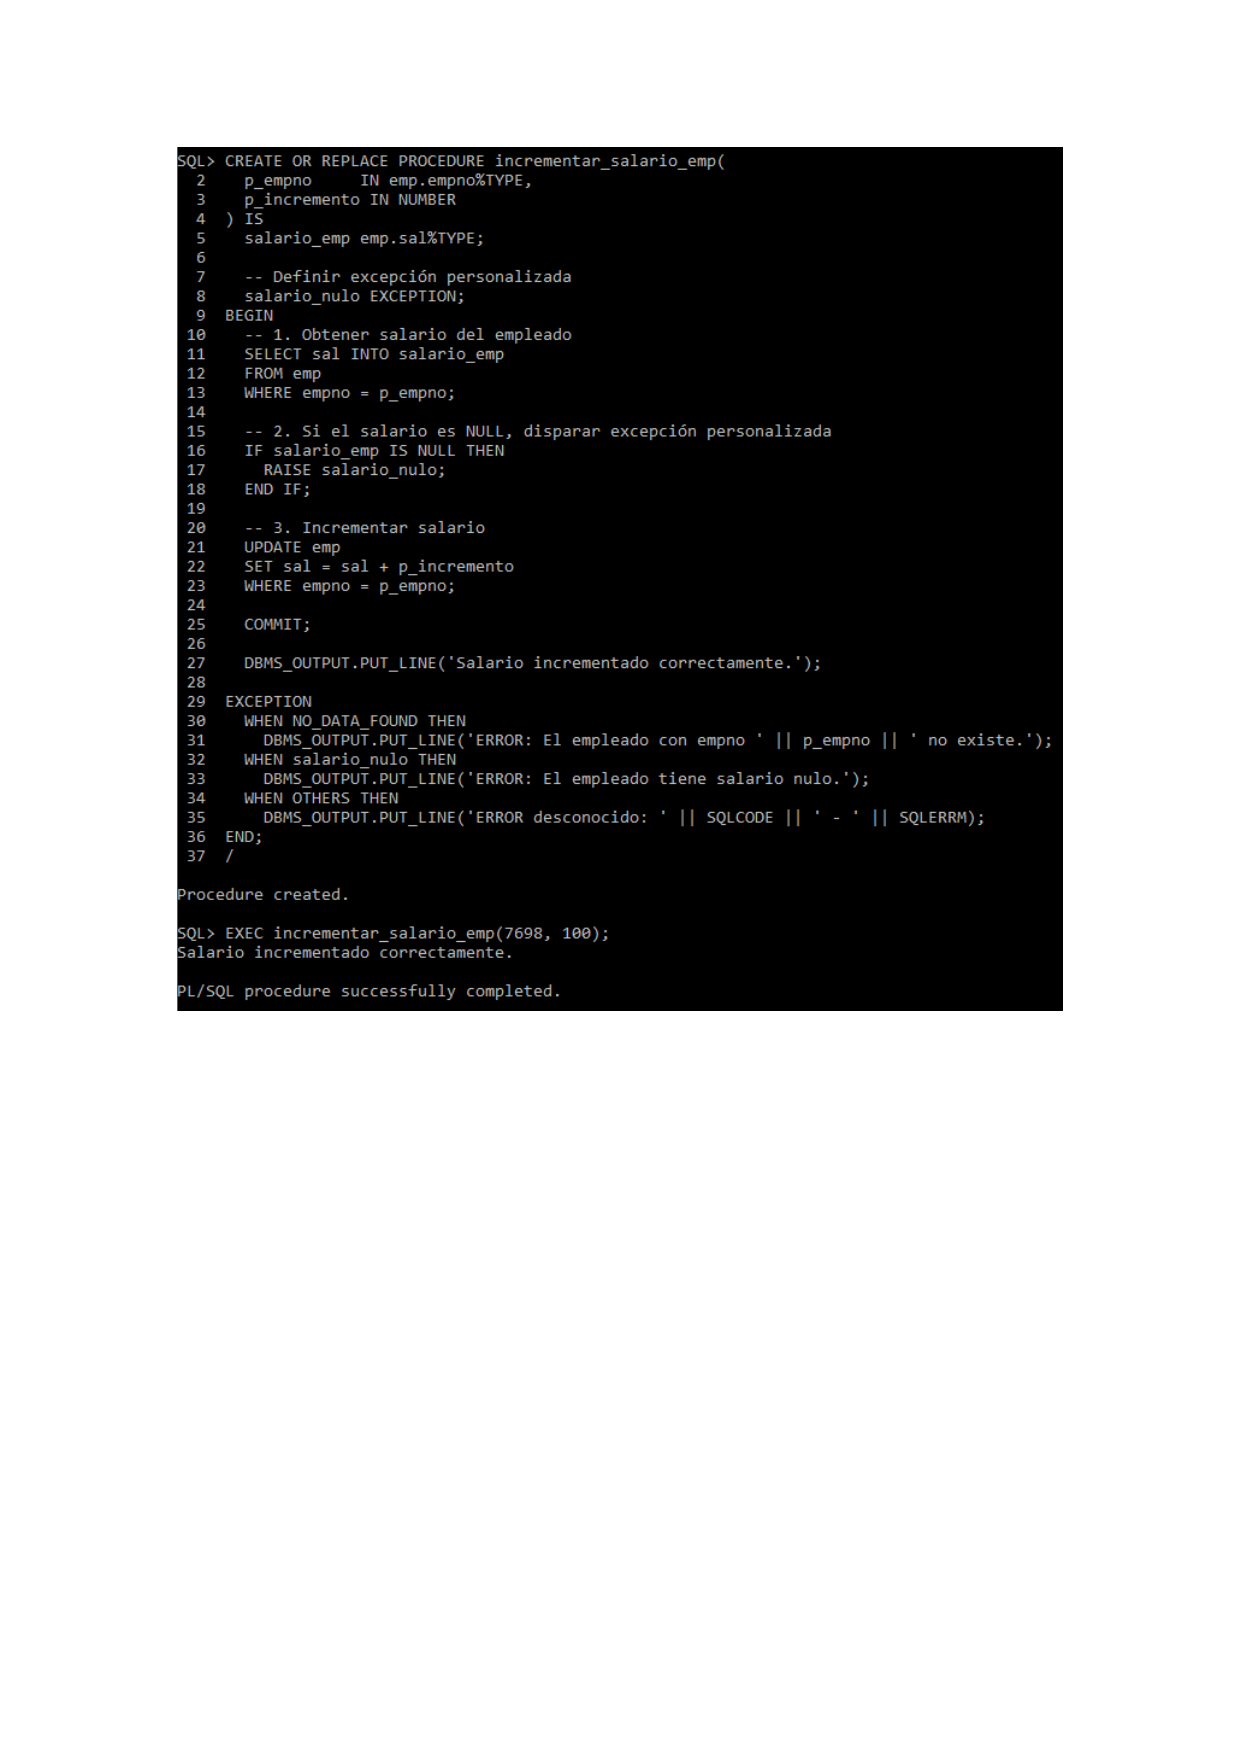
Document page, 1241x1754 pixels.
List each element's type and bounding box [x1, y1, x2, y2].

picture [177, 147, 1063, 1011]
